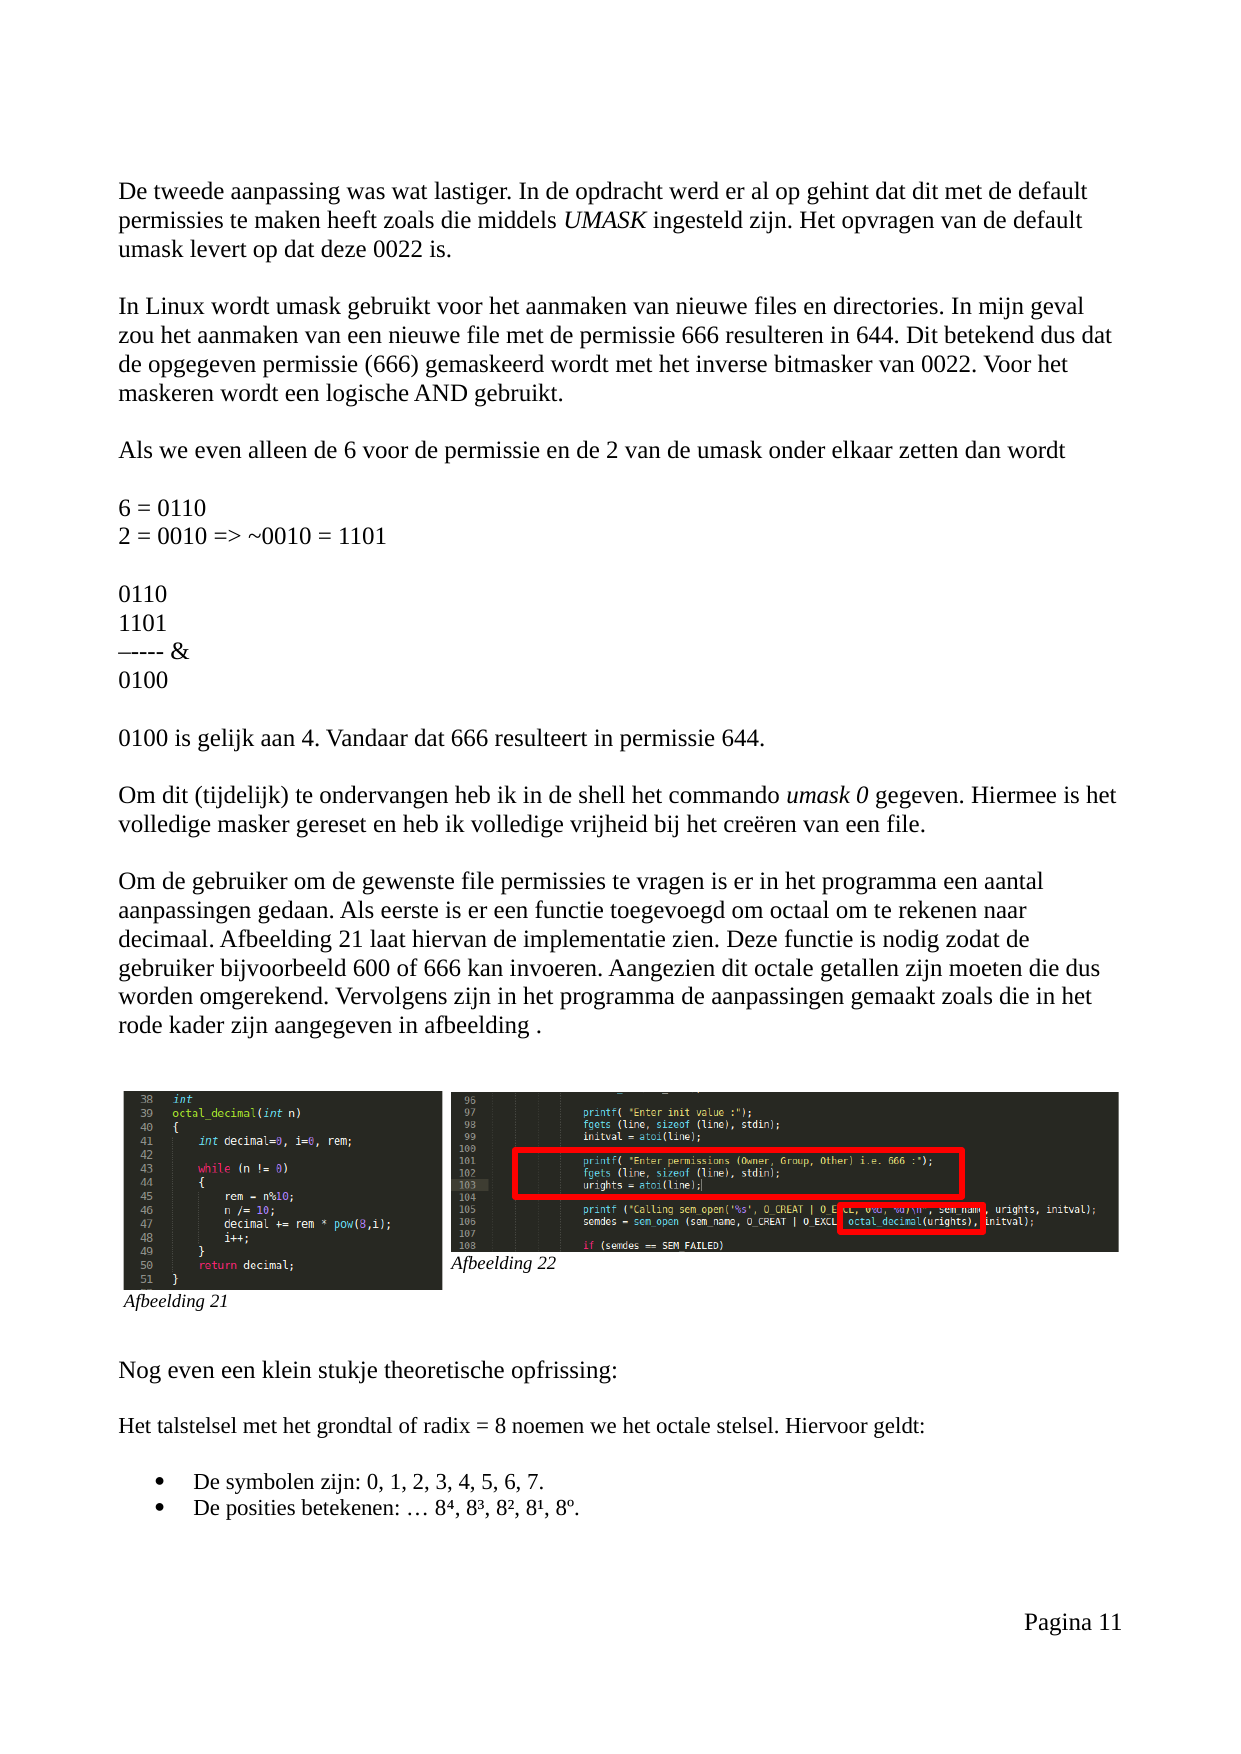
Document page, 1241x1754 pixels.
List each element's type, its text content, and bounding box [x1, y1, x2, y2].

text 0100 is gelijk aan 4. Vandaar dat 666 resulteert in permissie 644. [118, 723, 1122, 751]
text 1101 [118, 608, 1122, 636]
list De symbolen zijn: 0, 1, 2, 3, 4, 5, 6, 7. [156, 1468, 1122, 1494]
text In Linux wordt umask gebruikt voor het aanmaken van nieuwe files en directories. In mijn geval zou het aanmaken van een nieuwe file met de permissie 666 resulteren in 644. Dit betekend dus dat de opgegeven permissie (666) gemaskeerd wordt met het inverse bitmasker van 0022. Voor het maskeren wordt een logische AND gebruikt. [118, 291, 1122, 406]
picture [451, 1092, 1119, 1252]
text –---- & [118, 636, 1122, 665]
text De tweede aanpassing was wat lastiger. In de opdracht werd er al op gehint dat dit met de default permissies te maken heeft zoals die middels UMASK ingesteld zijn. Het opvragen van de default umask levert op dat deze 0022 is. [118, 176, 1122, 263]
text Als we even alleen de 6 voor de permissie en de 2 van de umask onder elkaar zetten dan wordt [118, 435, 1122, 464]
picture [123, 1091, 443, 1290]
text Het talstelsel met het grondtal of radix = 8 noemen we het octale stelsel. Hiervoor geldt: [118, 1413, 1122, 1439]
text Om dit (tijdelijk) te ondervangen heb ik in de shell het commando umask 0 gegeven. Hiermee is het volledige masker gereset en heb ik volledige vrijheid bij het creëren van een file. [118, 780, 1122, 838]
text Nog even een klein stukje theoretische opfrissing: [118, 1355, 1122, 1384]
text 2 = 0010 => ~0010 = 1101 [118, 521, 1122, 550]
list De posities betekenen: … 8⁴, 8³, 8², 8¹, 8º. [156, 1494, 1122, 1520]
text Afbeelding 21 [124, 1290, 442, 1311]
text 0110 [118, 579, 1122, 608]
text 6 = 0110 [118, 493, 1122, 521]
text 0100 [118, 665, 1122, 694]
text Om de gebruiker om de gewenste file permissies te vragen is er in het programma een aantal aanpassingen gedaan. Als eerste is er een functie toegevoegd om octaal om te rekenen naar decimaal. Afbeelding 21 laat hiervan de implementatie zien. Deze functie is nodig zodat de gebruiker bijvoorbeeld 600 of 666 kan invoeren. Aangezien dit octale getallen zijn moeten die dus worden omgerekend. Vervolgens zijn in het programma de aanpassingen gemaakt zoals die in het rode kader zijn aangegeven in afbeelding . [118, 866, 1122, 1039]
text Afbeelding 22 [451, 1252, 1119, 1273]
